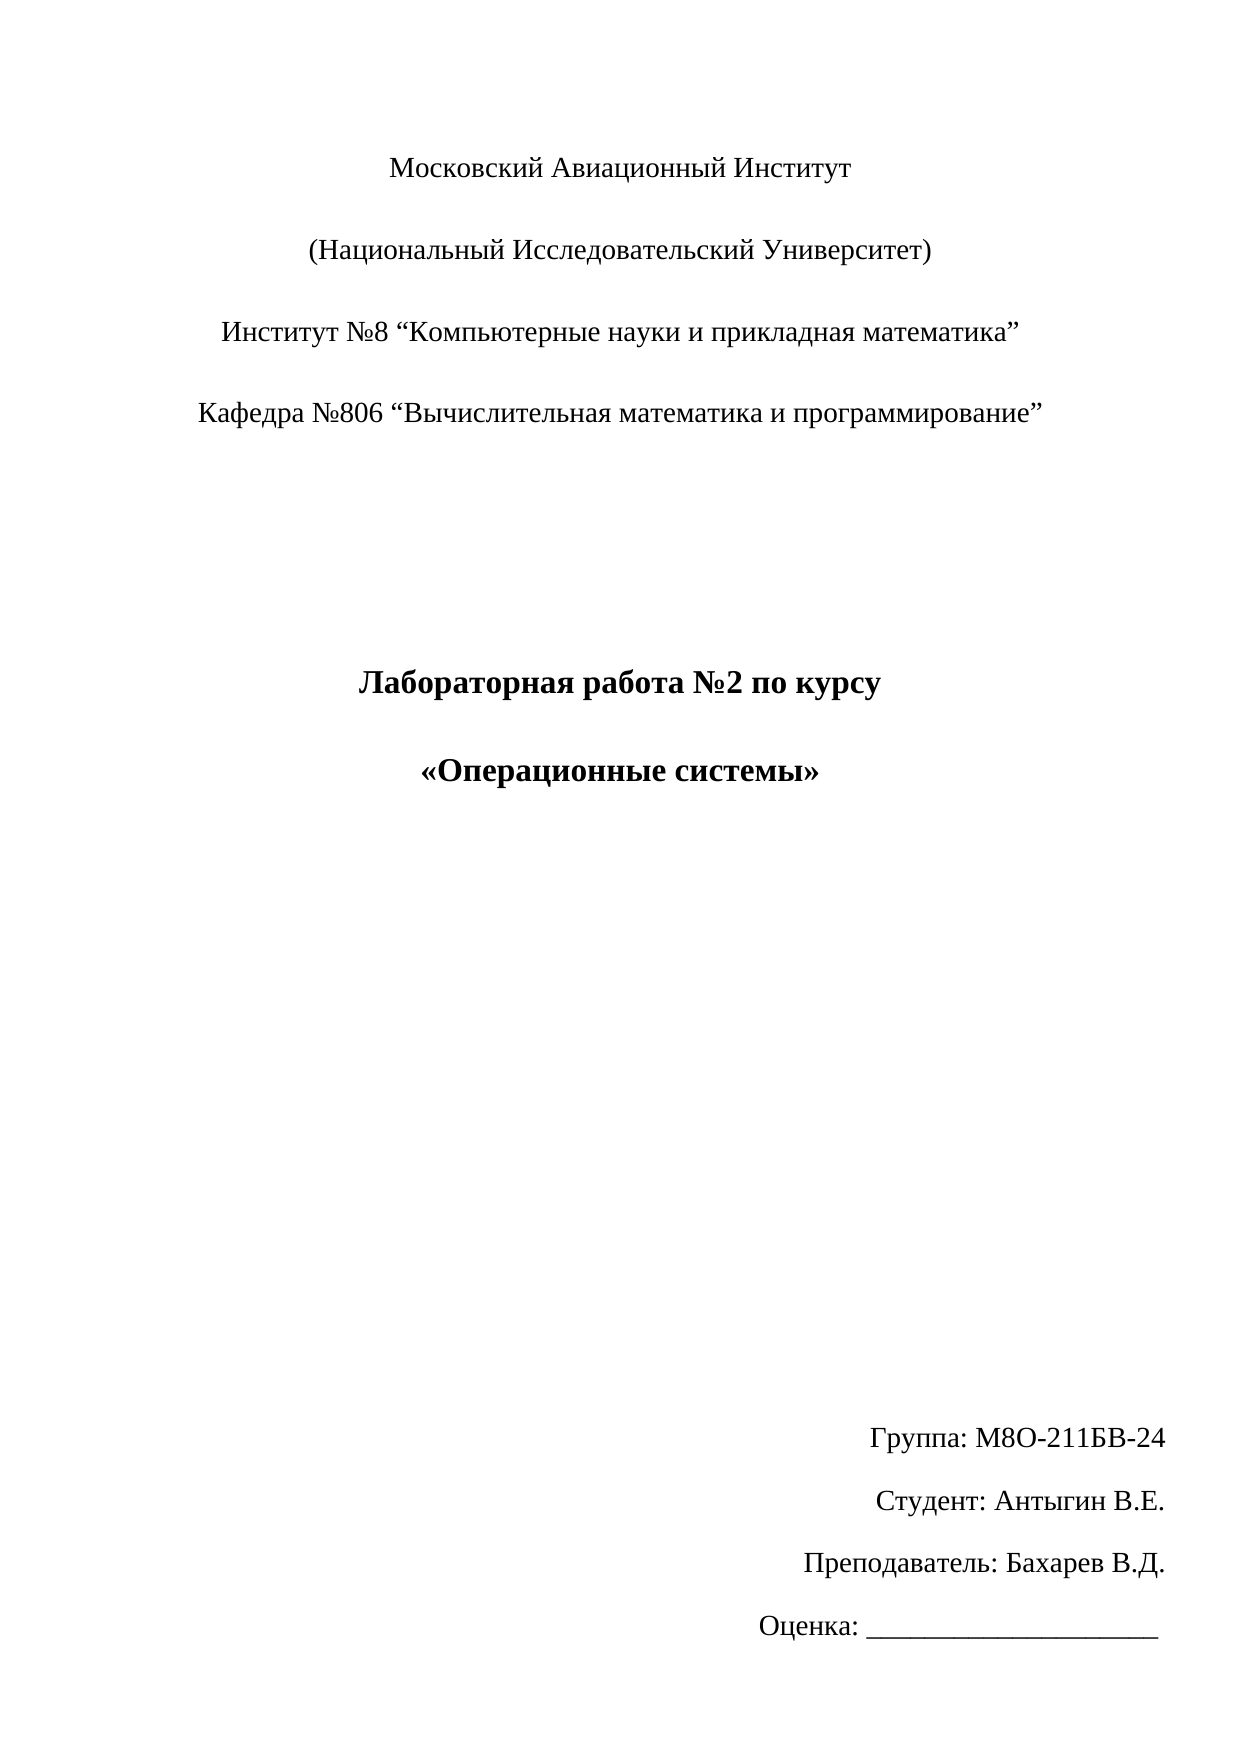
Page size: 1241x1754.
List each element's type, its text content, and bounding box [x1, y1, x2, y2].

text (Национальный Исследовательский Университет) [75, 232, 1165, 265]
text Кафедра №806 “Вычислительная математика и программирование” [75, 396, 1165, 429]
text Студент: Антыгин В.Е. [75, 1483, 1165, 1516]
text Оценка: ____________________ [75, 1608, 1165, 1642]
text Институт №8 “Компьютерные науки и прикладная математика” [75, 314, 1165, 347]
text Группа: М8О-211БВ-24 [75, 1420, 1165, 1453]
text Московский Авиационный Институт [75, 150, 1165, 183]
text «Операционные системы» [75, 750, 1165, 788]
text Преподаватель: Бахарев В.Д. [75, 1545, 1165, 1579]
text Лабораторная работа №2 по курсу [75, 663, 1165, 701]
